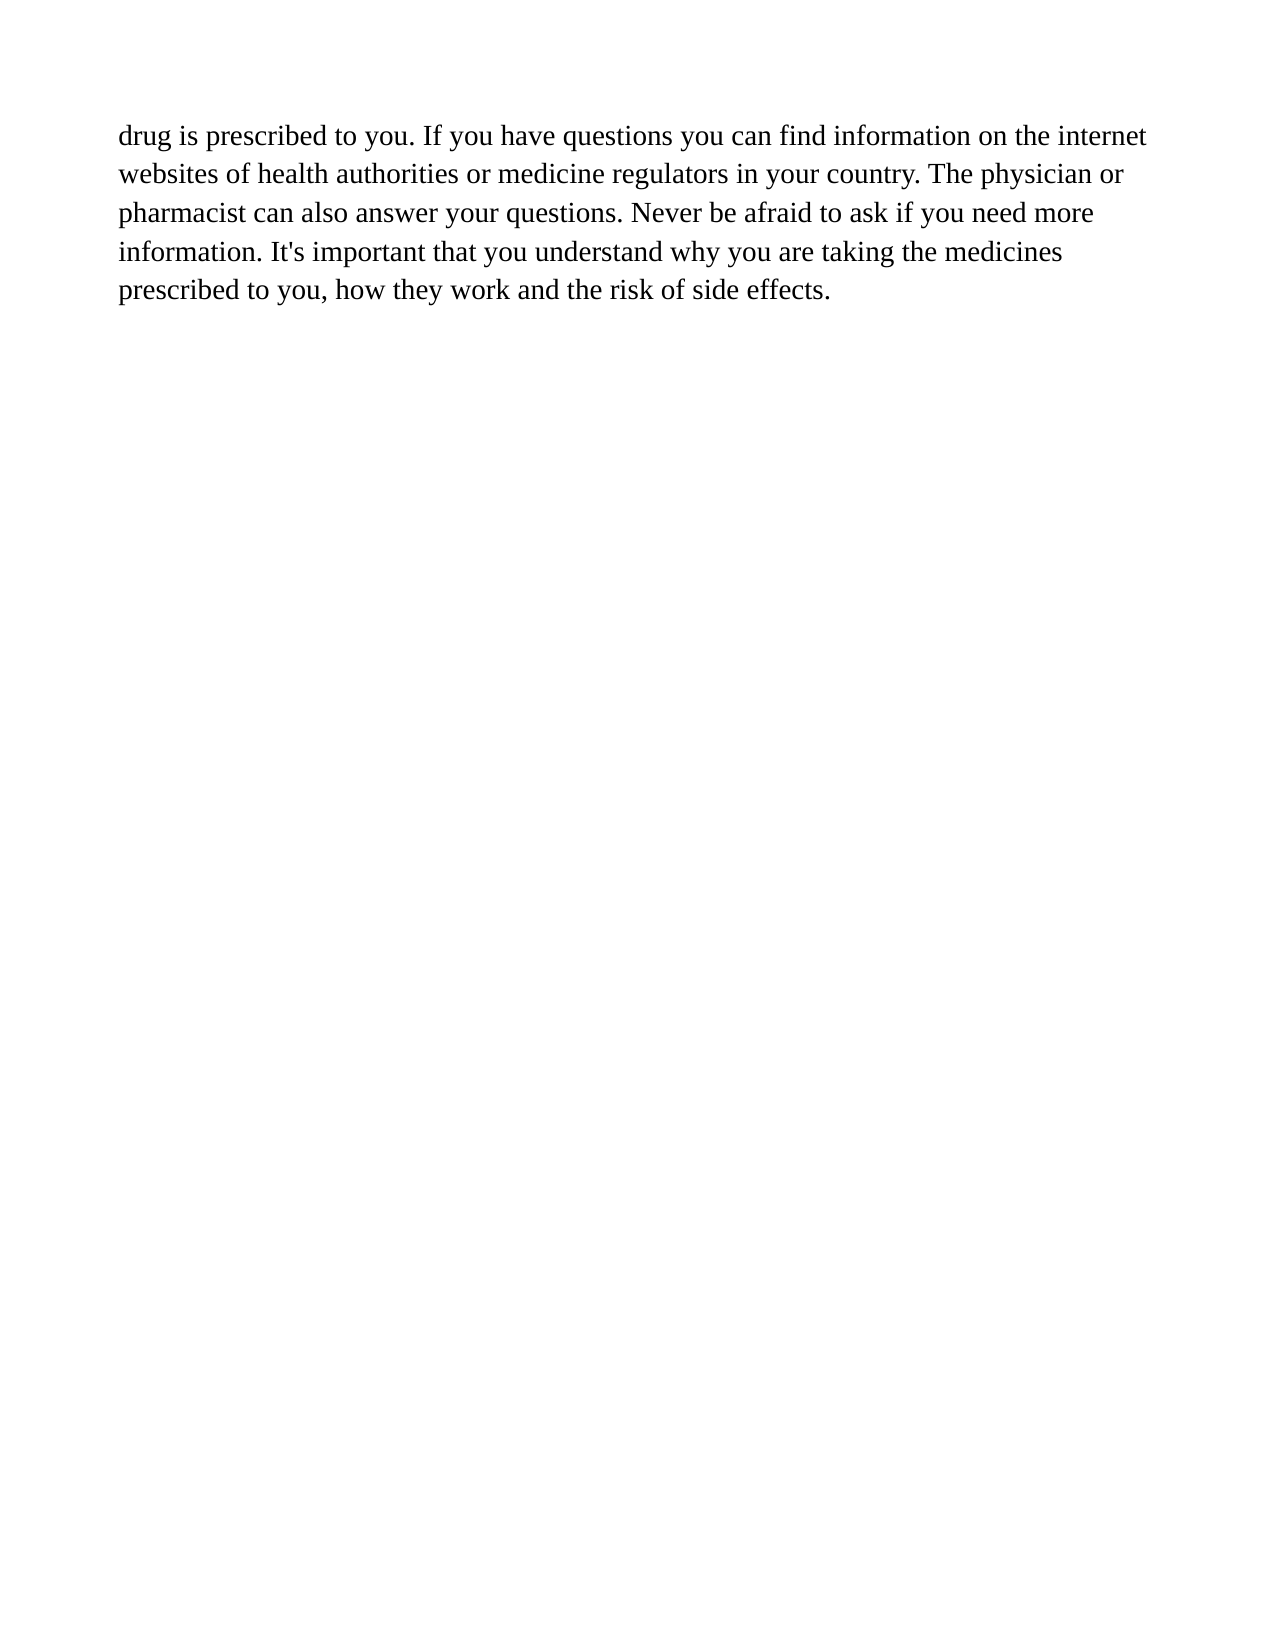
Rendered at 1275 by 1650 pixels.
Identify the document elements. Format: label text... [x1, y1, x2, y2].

text drug is prescribed to you. If you have questions you can find information on the internet websites of health authorities or medicine regulators in your country. The physician or pharmacist can also answer your questions. Never be afraid to ask if you need more information. It's important that you understand why you are taking the medicines prescribed to you, how they work and the risk of side effects. [118, 118, 1157, 306]
